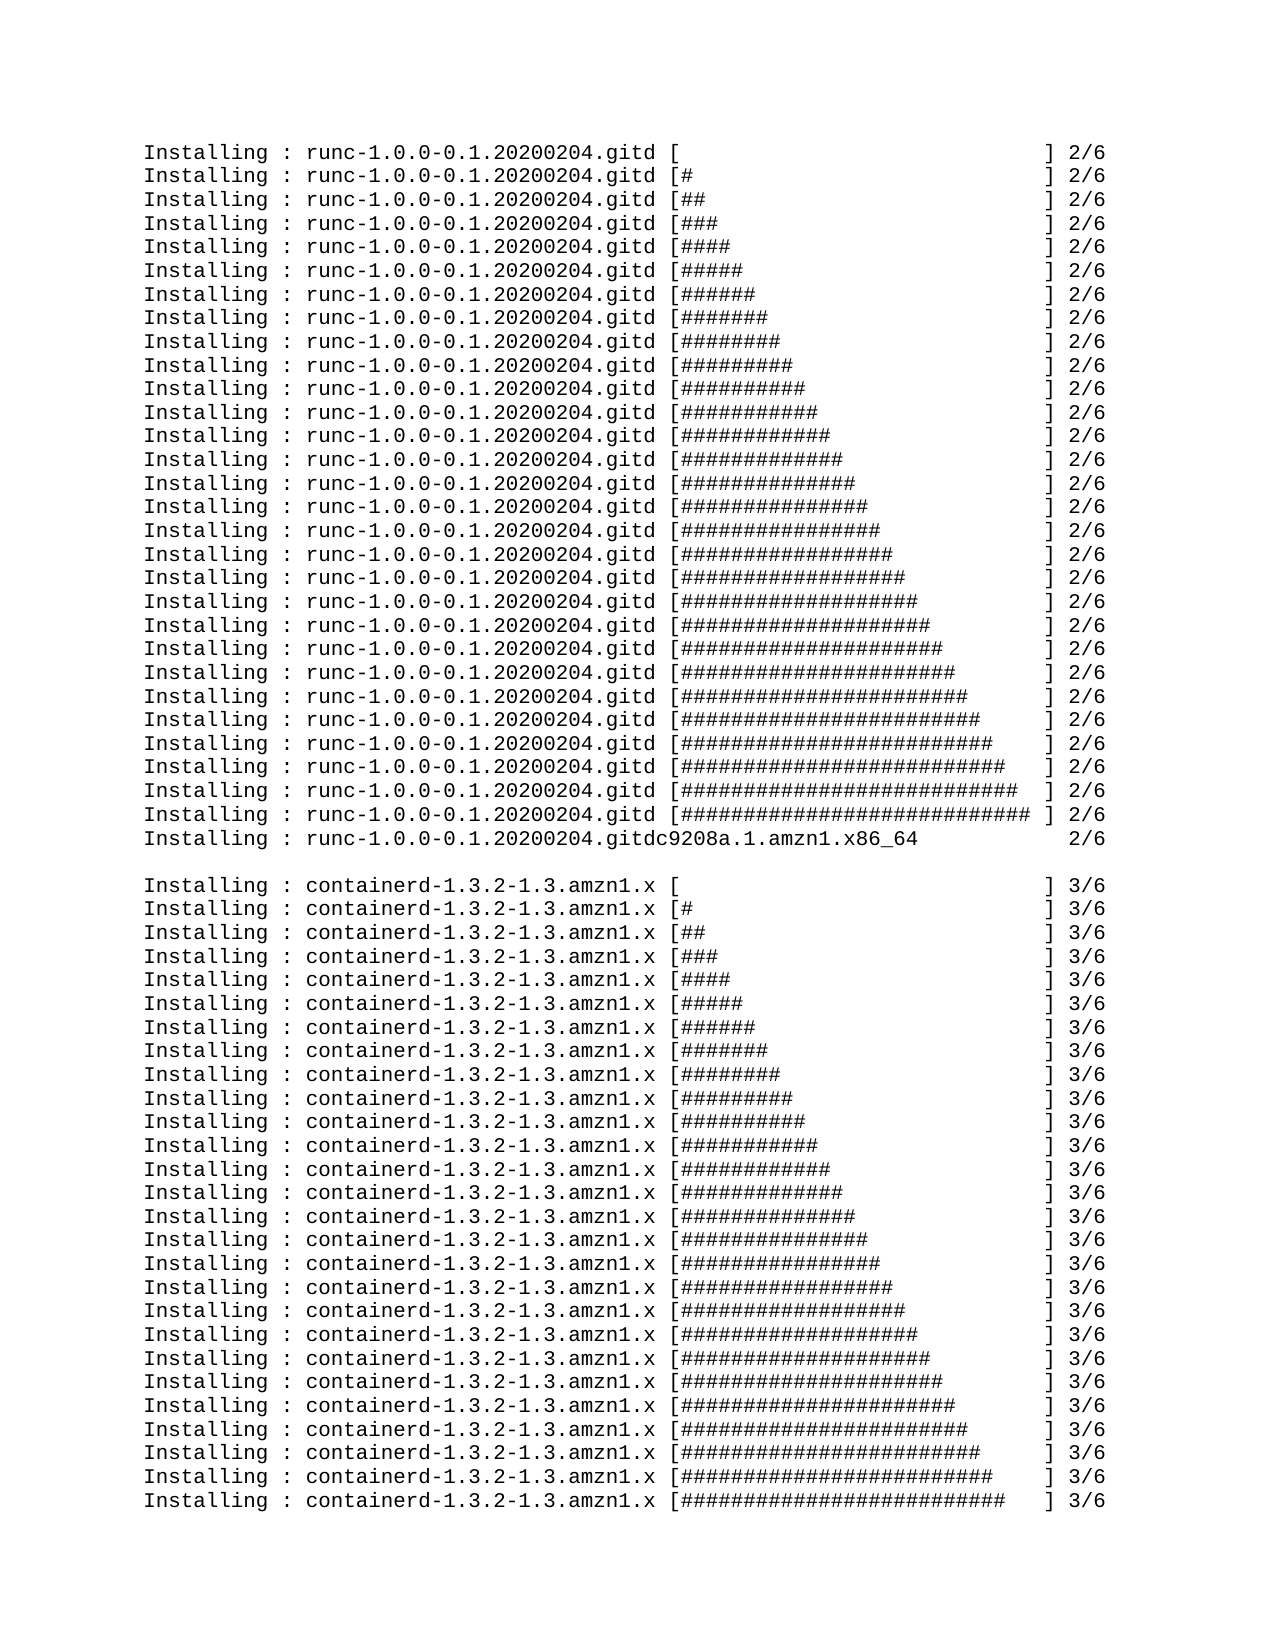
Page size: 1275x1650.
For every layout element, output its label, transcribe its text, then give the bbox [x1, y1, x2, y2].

text Installing : runc-1.0.0-0.1.20200204.gitd [#################### ] 2/6 [118, 615, 1157, 638]
text Installing : runc-1.0.0-0.1.20200204.gitd [####################### ] 2/6 [118, 686, 1157, 709]
text Installing : runc-1.0.0-0.1.20200204.gitd [################## ] 2/6 [118, 567, 1157, 591]
text Installing : containerd-1.3.2-1.3.amzn1.x [################# ] 3/6 [118, 1277, 1157, 1300]
text Installing : runc-1.0.0-0.1.20200204.gitd [#### ] 2/6 [118, 236, 1157, 260]
text Installing : runc-1.0.0-0.1.20200204.gitd [######## ] 2/6 [118, 331, 1157, 354]
text Installing : containerd-1.3.2-1.3.amzn1.x [############ ] 3/6 [118, 1158, 1157, 1182]
text Installing : containerd-1.3.2-1.3.amzn1.x [######## ] 3/6 [118, 1064, 1157, 1088]
text Installing : containerd-1.3.2-1.3.amzn1.x [####### ] 3/6 [118, 1040, 1157, 1064]
text Installing : runc-1.0.0-0.1.20200204.gitd [######################### ] 2/6 [118, 733, 1157, 757]
text Installing : containerd-1.3.2-1.3.amzn1.x [########################## ] 3/6 [118, 1489, 1157, 1513]
text Installing : runc-1.0.0-0.1.20200204.gitd [############### ] 2/6 [118, 496, 1157, 520]
text Installing : containerd-1.3.2-1.3.amzn1.x [###### ] 3/6 [118, 1017, 1157, 1040]
text Installing : runc-1.0.0-0.1.20200204.gitd [################ ] 2/6 [118, 520, 1157, 544]
text Installing : runc-1.0.0-0.1.20200204.gitd [######### ] 2/6 [118, 354, 1157, 378]
text Installing : runc-1.0.0-0.1.20200204.gitdc9208a.1.amzn1.x86_64 2/6 [118, 827, 1157, 851]
text Installing : containerd-1.3.2-1.3.amzn1.x [############# ] 3/6 [118, 1182, 1157, 1206]
text Installing : containerd-1.3.2-1.3.amzn1.x [###################### ] 3/6 [118, 1395, 1157, 1419]
text Installing : runc-1.0.0-0.1.20200204.gitd [###### ] 2/6 [118, 284, 1157, 307]
text Installing : runc-1.0.0-0.1.20200204.gitd [########################## ] 2/6 [118, 757, 1157, 780]
text Installing : runc-1.0.0-0.1.20200204.gitd [## ] 2/6 [118, 189, 1157, 213]
text Installing : containerd-1.3.2-1.3.amzn1.x [ ] 3/6 [118, 875, 1157, 898]
text Installing : containerd-1.3.2-1.3.amzn1.x [## ] 3/6 [118, 922, 1157, 946]
text Installing : runc-1.0.0-0.1.20200204.gitd [########## ] 2/6 [118, 378, 1157, 402]
text Installing : runc-1.0.0-0.1.20200204.gitd [############# ] 2/6 [118, 449, 1157, 473]
text Installing : runc-1.0.0-0.1.20200204.gitd [####### ] 2/6 [118, 307, 1157, 331]
text Installing : runc-1.0.0-0.1.20200204.gitd [############ ] 2/6 [118, 426, 1157, 449]
text Installing : runc-1.0.0-0.1.20200204.gitd [################# ] 2/6 [118, 544, 1157, 567]
text Installing : runc-1.0.0-0.1.20200204.gitd [### ] 2/6 [118, 213, 1157, 236]
text Installing : runc-1.0.0-0.1.20200204.gitd [######################## ] 2/6 [118, 709, 1157, 733]
text Installing : containerd-1.3.2-1.3.amzn1.x [################## ] 3/6 [118, 1300, 1157, 1324]
text Installing : containerd-1.3.2-1.3.amzn1.x [################### ] 3/6 [118, 1324, 1157, 1348]
text Installing : containerd-1.3.2-1.3.amzn1.x [##### ] 3/6 [118, 993, 1157, 1017]
text Installing : containerd-1.3.2-1.3.amzn1.x [#################### ] 3/6 [118, 1348, 1157, 1371]
text Installing : containerd-1.3.2-1.3.amzn1.x [# ] 3/6 [118, 898, 1157, 922]
text Installing : containerd-1.3.2-1.3.amzn1.x [############## ] 3/6 [118, 1206, 1157, 1229]
text Installing : runc-1.0.0-0.1.20200204.gitd [############## ] 2/6 [118, 473, 1157, 496]
text Installing : runc-1.0.0-0.1.20200204.gitd [############################ ] 2/6 [118, 804, 1157, 827]
text Installing : runc-1.0.0-0.1.20200204.gitd [# ] 2/6 [118, 165, 1157, 189]
text Installing : containerd-1.3.2-1.3.amzn1.x [######################### ] 3/6 [118, 1466, 1157, 1489]
text Installing : containerd-1.3.2-1.3.amzn1.x [######################## ] 3/6 [118, 1442, 1157, 1466]
text Installing : containerd-1.3.2-1.3.amzn1.x [########### ] 3/6 [118, 1135, 1157, 1158]
text Installing : runc-1.0.0-0.1.20200204.gitd [ ] 2/6 [118, 142, 1157, 165]
text Installing : containerd-1.3.2-1.3.amzn1.x [############### ] 3/6 [118, 1229, 1157, 1253]
text Installing : containerd-1.3.2-1.3.amzn1.x [### ] 3/6 [118, 946, 1157, 969]
text Installing : containerd-1.3.2-1.3.amzn1.x [#### ] 3/6 [118, 969, 1157, 993]
text Installing : containerd-1.3.2-1.3.amzn1.x [######### ] 3/6 [118, 1088, 1157, 1111]
text Installing : runc-1.0.0-0.1.20200204.gitd [########### ] 2/6 [118, 402, 1157, 426]
text Installing : containerd-1.3.2-1.3.amzn1.x [########## ] 3/6 [118, 1111, 1157, 1135]
text Installing : runc-1.0.0-0.1.20200204.gitd [########################### ] 2/6 [118, 780, 1157, 804]
text Installing : containerd-1.3.2-1.3.amzn1.x [##################### ] 3/6 [118, 1371, 1157, 1395]
text Installing : runc-1.0.0-0.1.20200204.gitd [################### ] 2/6 [118, 591, 1157, 615]
text Installing : runc-1.0.0-0.1.20200204.gitd [##################### ] 2/6 [118, 638, 1157, 662]
text Installing : containerd-1.3.2-1.3.amzn1.x [####################### ] 3/6 [118, 1419, 1157, 1442]
text Installing : runc-1.0.0-0.1.20200204.gitd [##### ] 2/6 [118, 260, 1157, 284]
text Installing : containerd-1.3.2-1.3.amzn1.x [################ ] 3/6 [118, 1253, 1157, 1277]
text Installing : runc-1.0.0-0.1.20200204.gitd [###################### ] 2/6 [118, 662, 1157, 686]
